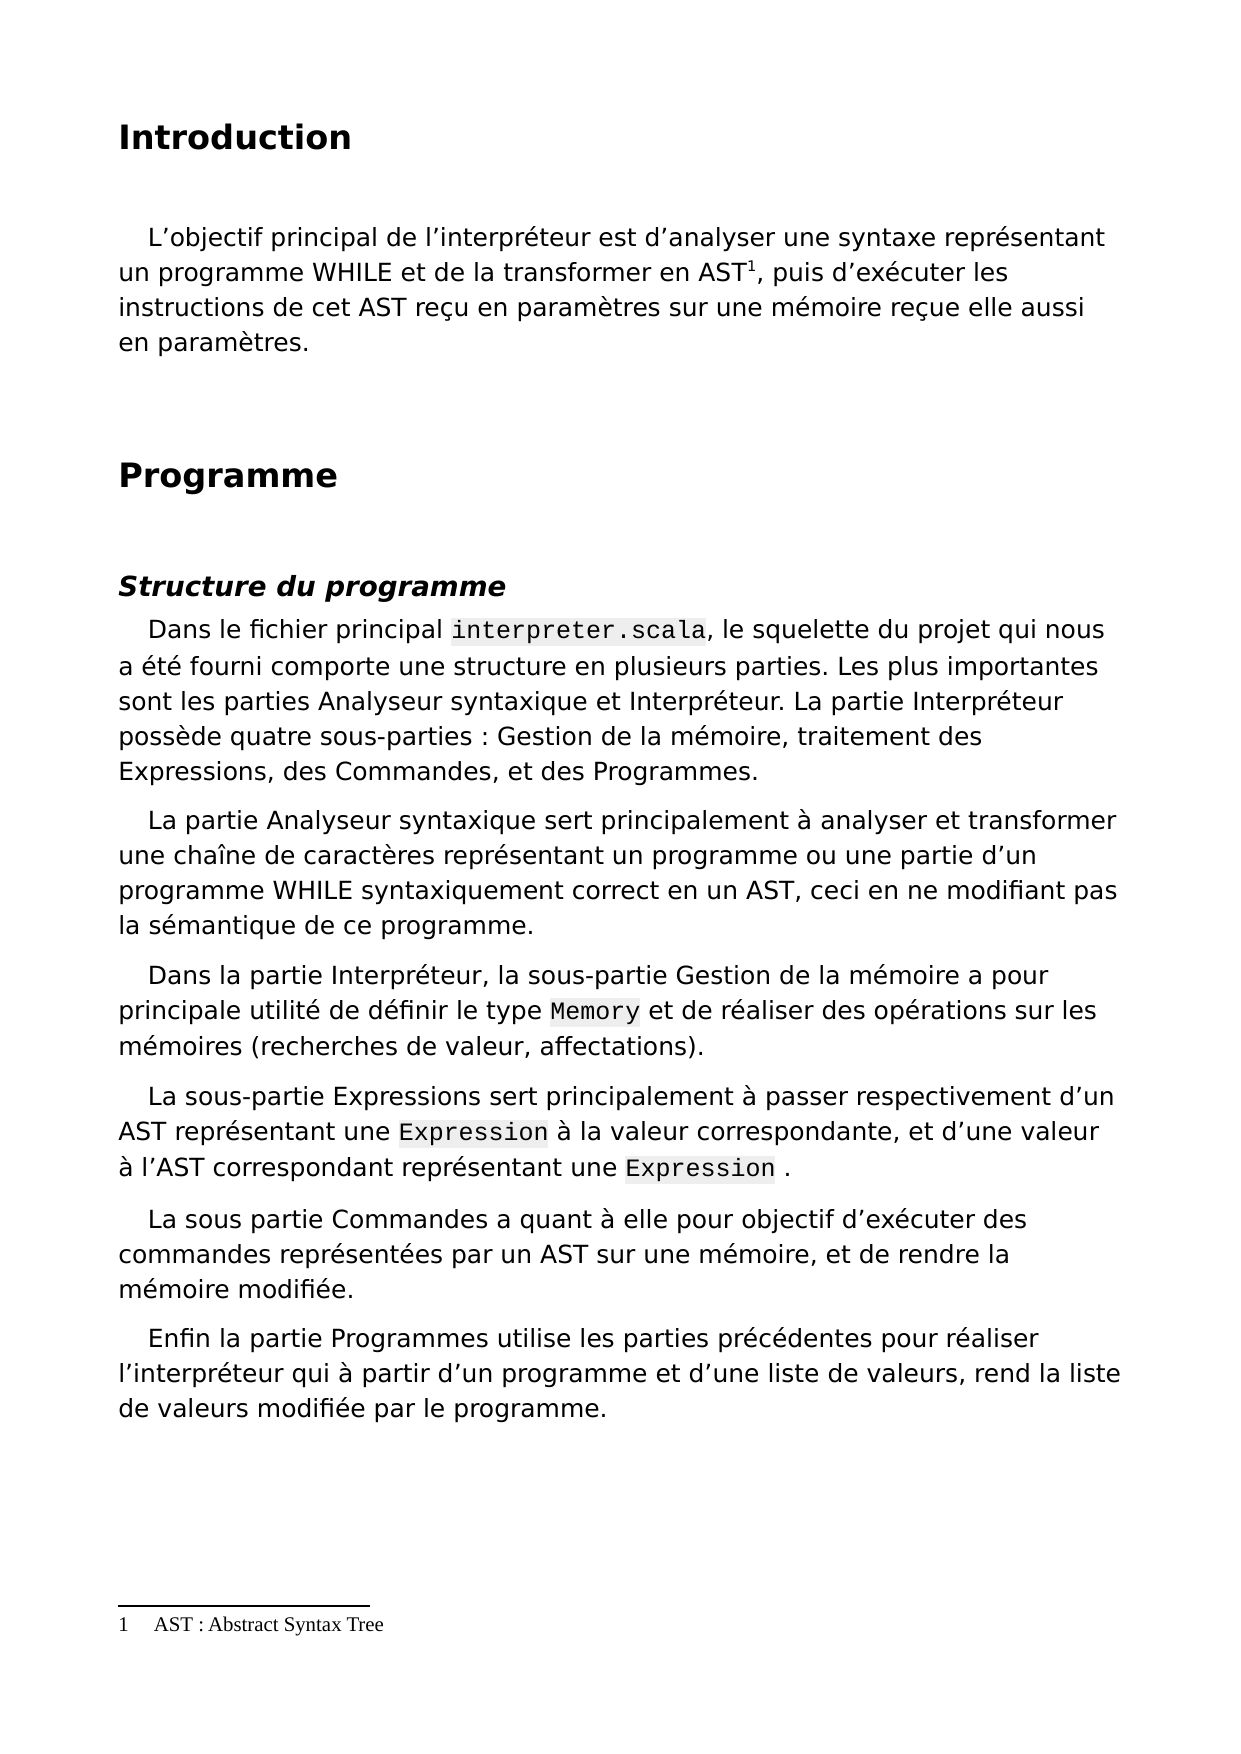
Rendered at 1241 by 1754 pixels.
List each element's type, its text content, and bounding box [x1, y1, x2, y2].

text La sous partie Commandes a quant à elle pour objectif d’exécuter des commandes représentées par un AST sur une mémoire, et de rendre la mémoire modifiée. [118, 1205, 1122, 1304]
text Dans la partie Interpréteur, la sous-partie Gestion de la mémoire a pour principale utilité de définir le type Memory et de réaliser des opérations sur les mémoires (recherches de valeur, affectations). [118, 961, 1122, 1062]
text La sous-partie Expressions sert principalement à passer respectivement d’un AST représentant une Expression à la valeur correspondante, et d’une valeur à l’AST correspondant représentant une Expression . [118, 1082, 1122, 1184]
text AST : Abstract Syntax Tree [118, 1612, 1122, 1636]
subtitle Programme [118, 457, 1122, 496]
text Dans le fichier principal interpreter.scala, le squelette du projet qui nous a été fourni comporte une structure en plusieurs parties. Les plus importantes sont les parties Analyseur syntaxique et Interpréteur. La partie Interpréteur possède quatre sous-parties : Gestion de la mémoire, traitement des Expressions, des Commandes, et des Programmes. [118, 615, 1122, 786]
subtitle Structure du programme [118, 570, 1122, 603]
subtitle Introduction [118, 118, 1122, 157]
text L’objectif principal de l’interpréteur est d’analyser une syntaxe représentant un programme WHILE et de la transformer en AST, puis d’exécuter les instructions de cet AST reçu en paramètres sur une mémoire reçue elle aussi en paramètres. [118, 223, 1122, 357]
text La partie Analyseur syntaxique sert principalement à analyser et transformer une chaîne de caractères représentant un programme ou une partie d’un programme WHILE syntaxiquement correct en un AST, ceci en ne modifiant pas la sémantique de ce programme. [118, 806, 1122, 941]
text Enfin la partie Programmes utilise les parties précédentes pour réaliser l’interpréteur qui à partir d’un programme et d’une liste de valeurs, rend la liste de valeurs modifiée par le programme. [118, 1325, 1122, 1424]
